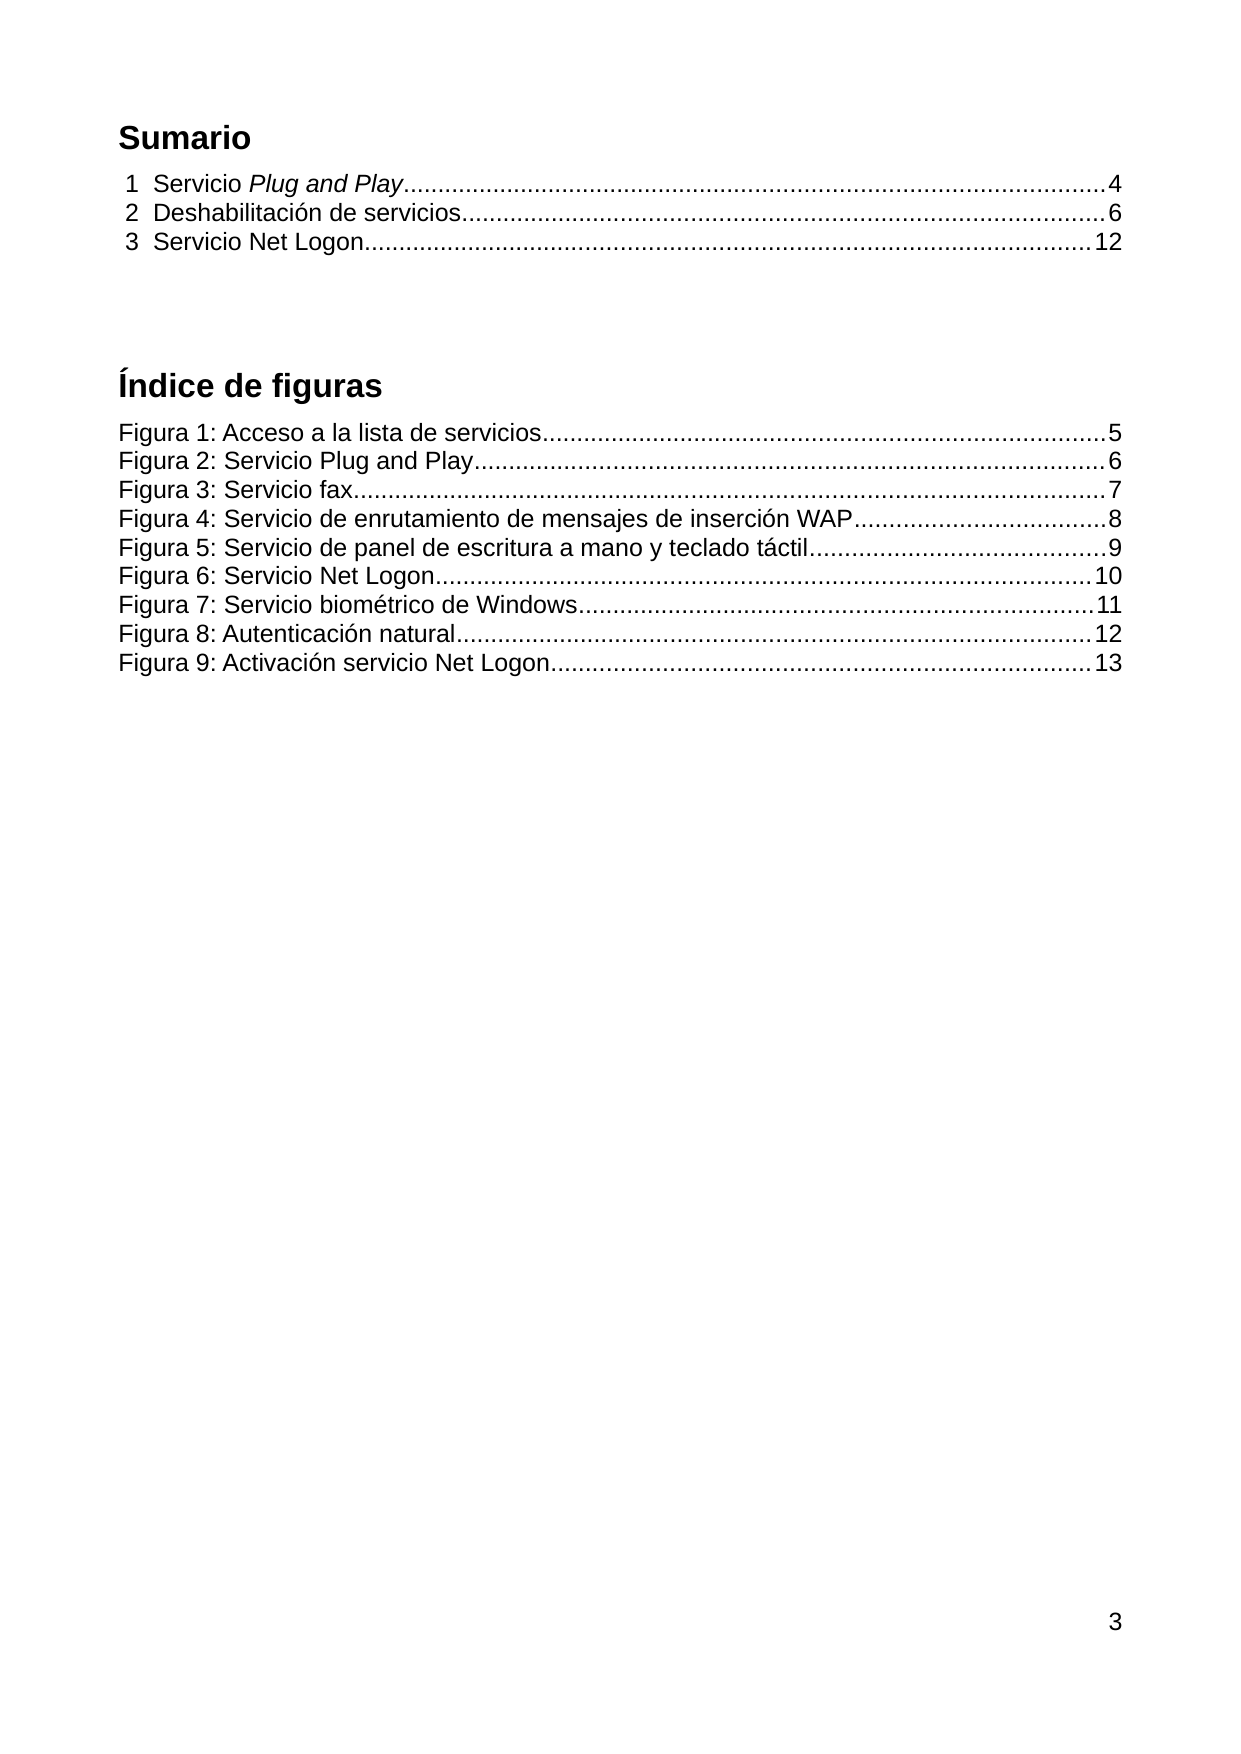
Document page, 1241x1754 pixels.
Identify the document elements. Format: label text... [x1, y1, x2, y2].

text Figura 4: Servicio de enrutamiento de mensajes de inserción WAP 8 [118, 504, 1122, 532]
text 2 Deshabilitación de servicios 6 [118, 198, 1122, 227]
text Figura 3: Servicio fax 7 [118, 475, 1122, 504]
text Figura 8: Autenticación natural 12 [118, 619, 1122, 647]
text Figura 9: Activación servicio Net Logon 13 [118, 647, 1122, 676]
text 1 Servicio Plug and Play 4 [118, 169, 1122, 198]
subtitle Índice de figuras [118, 367, 1122, 405]
subtitle Sumario [118, 118, 1122, 157]
text Figura 7: Servicio biométrico de Windows 11 [118, 590, 1122, 619]
text Figura 2: Servicio Plug and Play 6 [118, 446, 1122, 475]
text Figura 1: Acceso a la lista de servicios 5 [118, 417, 1122, 446]
text 3 Servicio Net Logon 12 [118, 227, 1122, 255]
text Figura 6: Servicio Net Logon 10 [118, 561, 1122, 590]
text Figura 5: Servicio de panel de escritura a mano y teclado táctil 9 [118, 532, 1122, 561]
